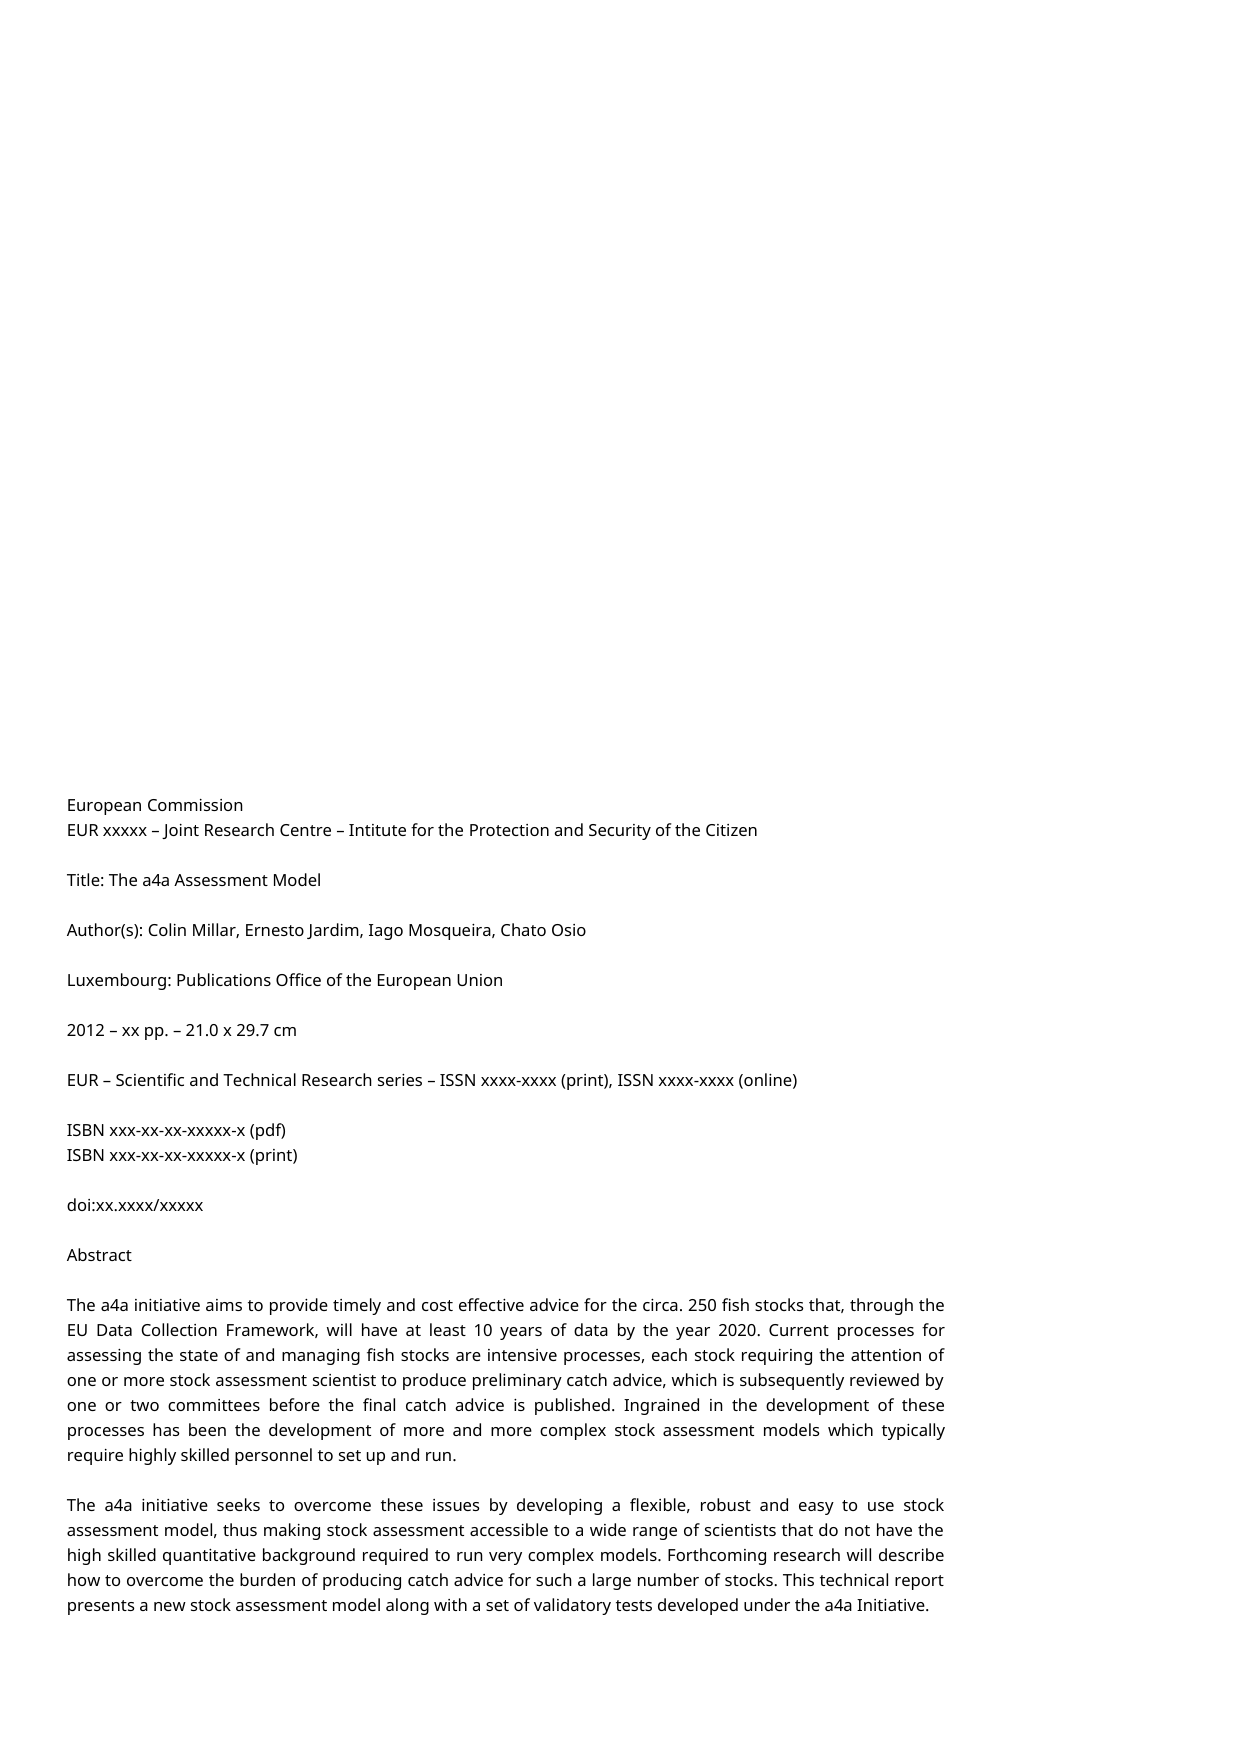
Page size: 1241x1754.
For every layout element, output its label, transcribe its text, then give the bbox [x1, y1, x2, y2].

text ISBN xxx-xx-xx-xxxxx-x (print) [67, 1142, 946, 1167]
text EUR xxxxx – Joint Research Centre – Intitute for the Protection and Security of the Citizen [67, 817, 946, 842]
text Abstract [67, 1242, 946, 1267]
text EUR – Scientific and Technical Research series – ISSN xxxx-xxxx (print), ISSN xxxx-xxxx (online) [67, 1067, 946, 1092]
text doi:xx.xxxx/xxxxx [67, 1192, 946, 1217]
text European Commission [67, 792, 946, 817]
text Title: The a4a Assessment Model [67, 867, 946, 892]
text Author(s): Colin Millar, Ernesto Jardim, Iago Mosqueira, Chato Osio [67, 917, 946, 942]
text The a4a initiative seeks to overcome these issues by developing a flexible, robust and easy to use stock assessment model, thus making stock assessment accessible to a wide range of scientists that do not have the high skilled quantitative background required to run very complex models. Forthcoming research will describe how to overcome the burden of producing catch advice for such a large number of stocks. This technical report presents a new stock assessment model along with a set of validatory tests developed under the a4a Initiative. [67, 1492, 946, 1617]
text ISBN xxx-xx-xx-xxxxx-x (pdf) [67, 1117, 946, 1142]
text 2012 – xx pp. – 21.0 x 29.7 cm [67, 1017, 946, 1042]
text The a4a initiative aims to provide timely and cost effective advice for the circa. 250 fish stocks that, through the EU Data Collection Framework, will have at least 10 years of data by the year 2020. Current processes for assessing the state of and managing fish stocks are intensive processes, each stock requiring the attention of one or more stock assessment scientist to produce preliminary catch advice, which is subsequently reviewed by one or two committees before the final catch advice is published. Ingrained in the development of these processes has been the development of more and more complex stock assessment models which typically require highly skilled personnel to set up and run. [67, 1292, 946, 1467]
text Luxembourg: Publications Office of the European Union [67, 967, 946, 992]
